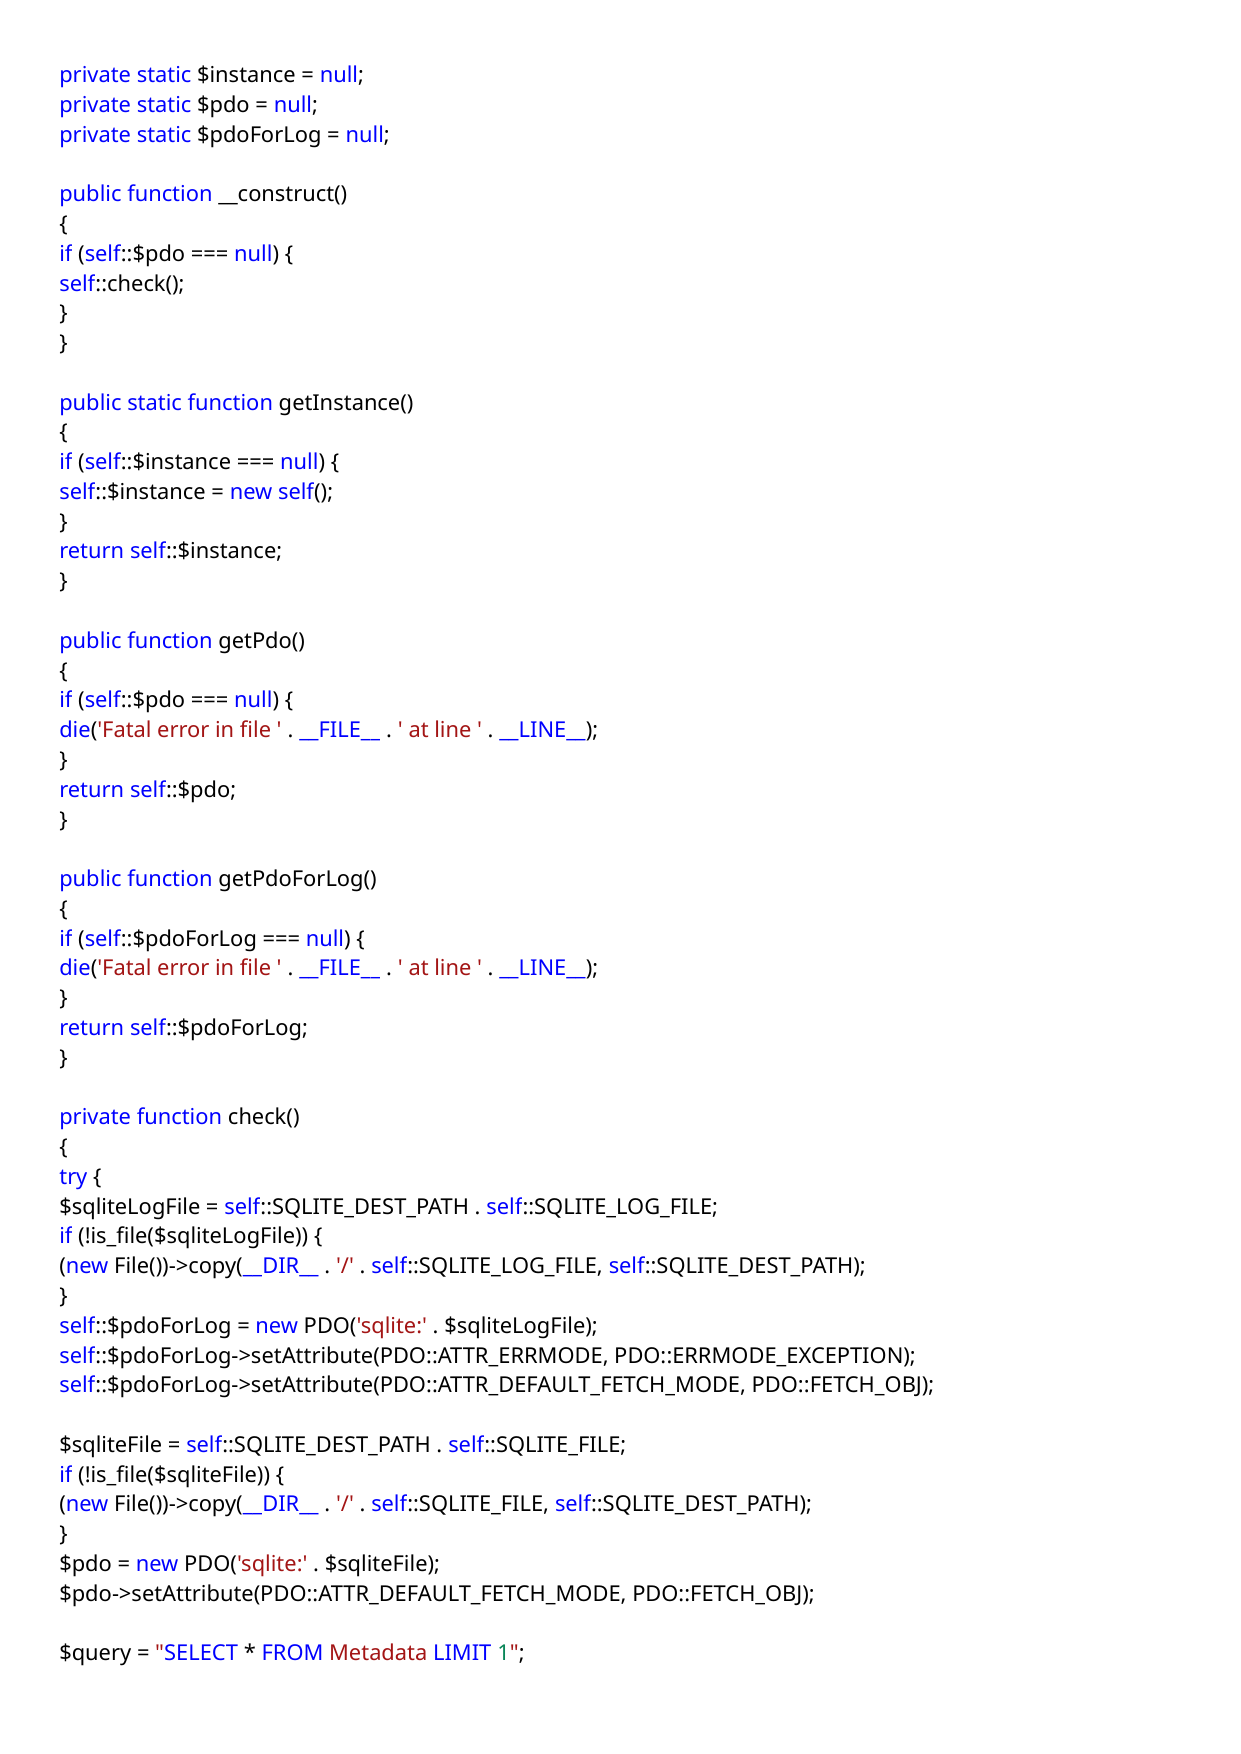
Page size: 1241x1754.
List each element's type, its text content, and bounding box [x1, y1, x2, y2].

text } [59, 982, 1181, 1012]
text die('Fatal error in file ' . __FILE__ . ' at line ' . __LINE__); [59, 952, 1181, 982]
text public function __construct() [59, 178, 1181, 208]
text private function check() [59, 1101, 1181, 1131]
text { [59, 416, 1181, 446]
text private static $instance = null; [59, 59, 1181, 89]
text self::$pdoForLog = new PDO('sqlite:' . $sqliteLogFile); [59, 1310, 1181, 1339]
text private static $pdo = null; [59, 89, 1181, 119]
text } [59, 506, 1181, 536]
text { [59, 654, 1181, 684]
text self::$instance = new self(); [59, 476, 1181, 506]
text self::$pdoForLog->setAttribute(PDO::ATTR_DEFAULT_FETCH_MODE, PDO::FETCH_OBJ); [59, 1369, 1181, 1399]
text (new File())->copy(__DIR__ . '/' . self::SQLITE_LOG_FILE, self::SQLITE_DEST_PATH); [59, 1250, 1181, 1280]
text self::check(); [59, 267, 1181, 297]
text } [59, 297, 1181, 327]
text if (self::$instance === null) { [59, 446, 1181, 476]
text } [59, 1280, 1181, 1310]
text if (!is_file($sqliteFile)) { [59, 1459, 1181, 1488]
text } [59, 803, 1181, 833]
text $query = "SELECT * FROM Metadata LIMIT 1"; [59, 1637, 1181, 1667]
text return self::$pdo; [59, 774, 1181, 803]
text (new File())->copy(__DIR__ . '/' . self::SQLITE_FILE, self::SQLITE_DEST_PATH); [59, 1488, 1181, 1518]
text if (self::$pdoForLog === null) { [59, 923, 1181, 952]
text } [59, 1042, 1181, 1072]
text $pdo->setAttribute(PDO::ATTR_DEFAULT_FETCH_MODE, PDO::FETCH_OBJ); [59, 1578, 1181, 1608]
text } [59, 1518, 1181, 1548]
text { [59, 893, 1181, 923]
text public function getPdo() [59, 625, 1181, 654]
text } [59, 565, 1181, 595]
text $pdo = new PDO('sqlite:' . $sqliteFile); [59, 1548, 1181, 1578]
text $sqliteLogFile = self::SQLITE_DEST_PATH . self::SQLITE_LOG_FILE; [59, 1191, 1181, 1220]
text public function getPdoForLog() [59, 863, 1181, 893]
text } [59, 744, 1181, 774]
text if (!is_file($sqliteLogFile)) { [59, 1220, 1181, 1250]
text try { [59, 1161, 1181, 1191]
text return self::$pdoForLog; [59, 1012, 1181, 1042]
text private static $pdoForLog = null; [59, 119, 1181, 148]
text $sqliteFile = self::SQLITE_DEST_PATH . self::SQLITE_FILE; [59, 1429, 1181, 1459]
text { [59, 1131, 1181, 1161]
text return self::$instance; [59, 536, 1181, 565]
text public static function getInstance() [59, 387, 1181, 416]
text if (self::$pdo === null) { [59, 684, 1181, 714]
text } [59, 327, 1181, 357]
text self::$pdoForLog->setAttribute(PDO::ATTR_ERRMODE, PDO::ERRMODE_EXCEPTION); [59, 1339, 1181, 1369]
text die('Fatal error in file ' . __FILE__ . ' at line ' . __LINE__); [59, 714, 1181, 744]
text { [59, 208, 1181, 238]
text if (self::$pdo === null) { [59, 238, 1181, 267]
